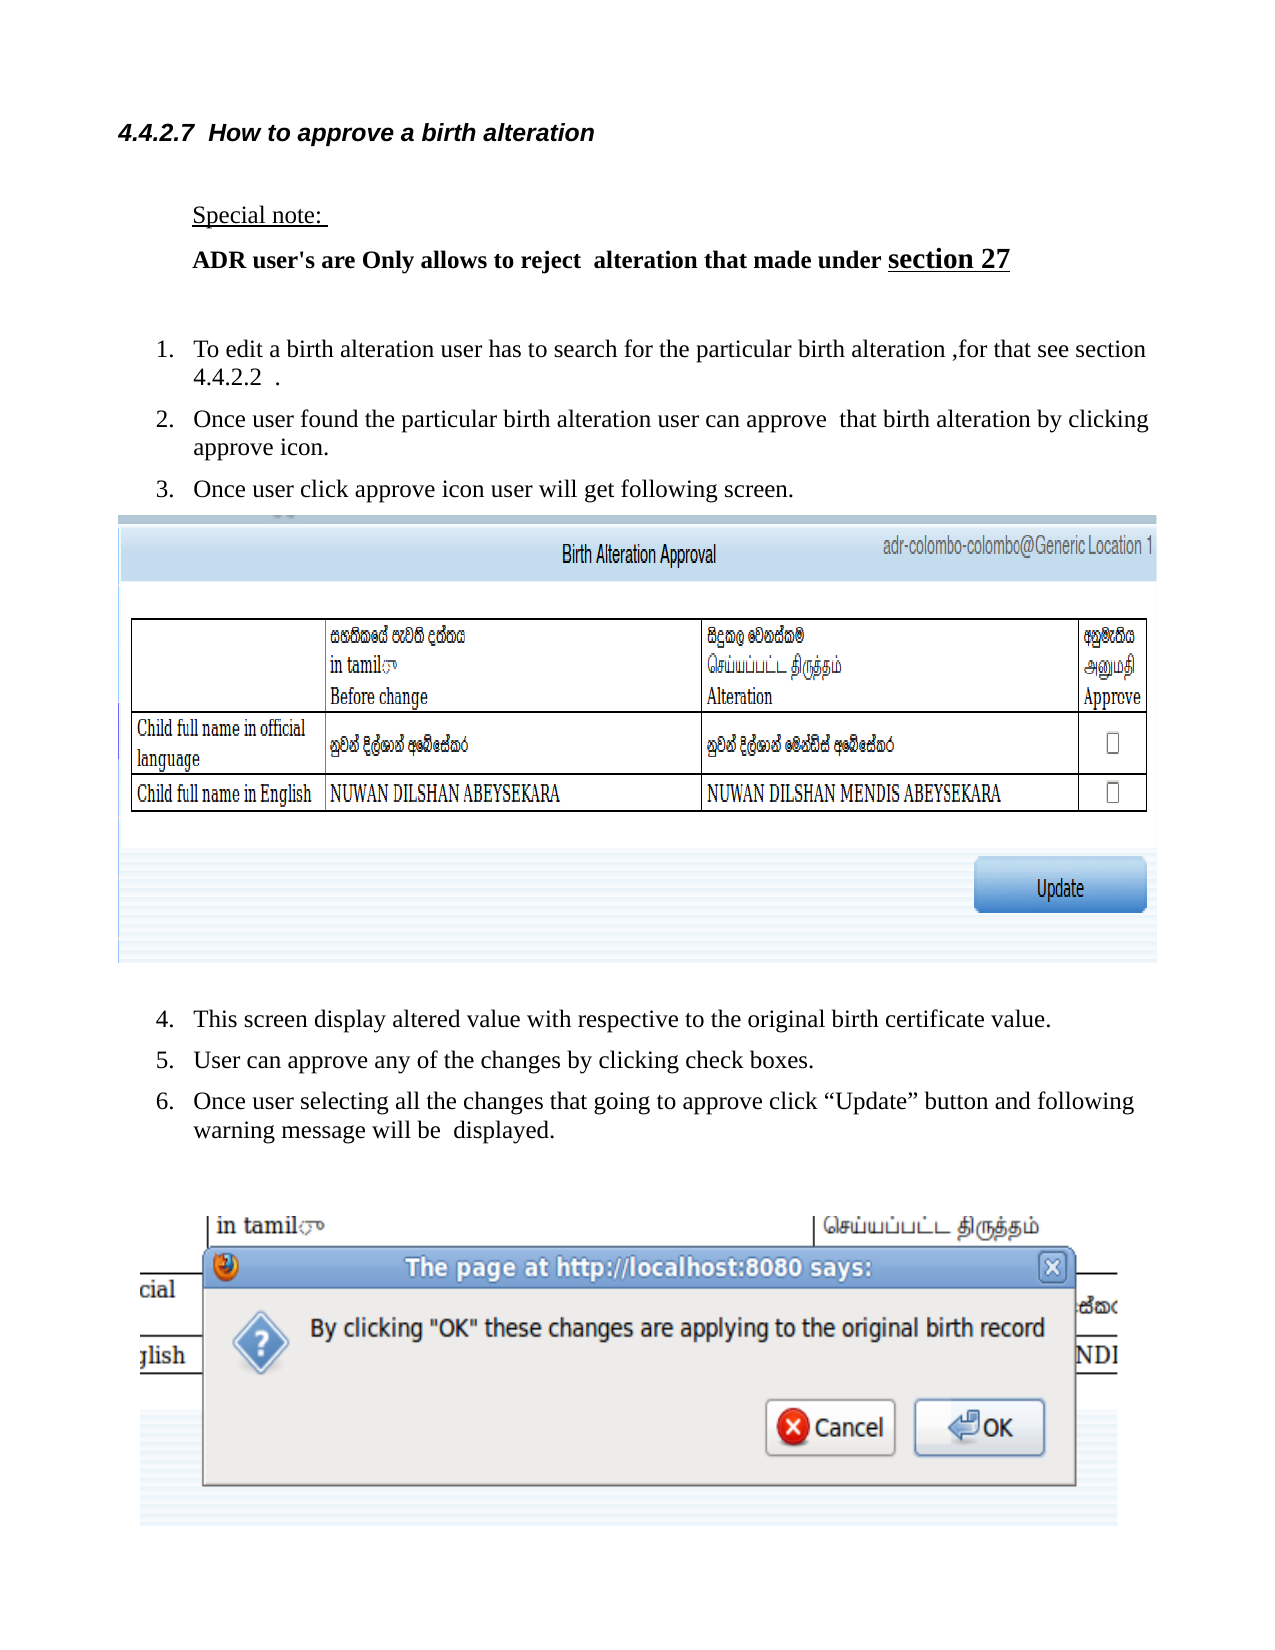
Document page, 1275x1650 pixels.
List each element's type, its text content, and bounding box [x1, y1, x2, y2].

picture [140, 1216, 1118, 1526]
picture [118, 515, 1157, 963]
list Once user selecting all the changes that going to approve click “Update” button and following warning message will be displayed. [156, 1086, 1157, 1144]
list Once user click approve icon user will get following screen. [156, 474, 1157, 502]
subtitle How to approve a birth alteration [118, 118, 1157, 147]
list User can approve any of the changes by clicking check boxes. [156, 1045, 1157, 1074]
text ADR user's are Only allows to reject alteration that made under section 27 [118, 242, 1157, 275]
list Once user found the particular birth alteration user can approve that birth alteration by clicking approve icon. [156, 404, 1157, 461]
text Special note: [118, 200, 1157, 229]
list To edit a birth alteration user has to search for the particular birth alteration ,for that see section 4.4.2.2 . [156, 334, 1157, 391]
list This screen display altered value with respective to the original birth certificate value. [156, 1004, 1157, 1032]
